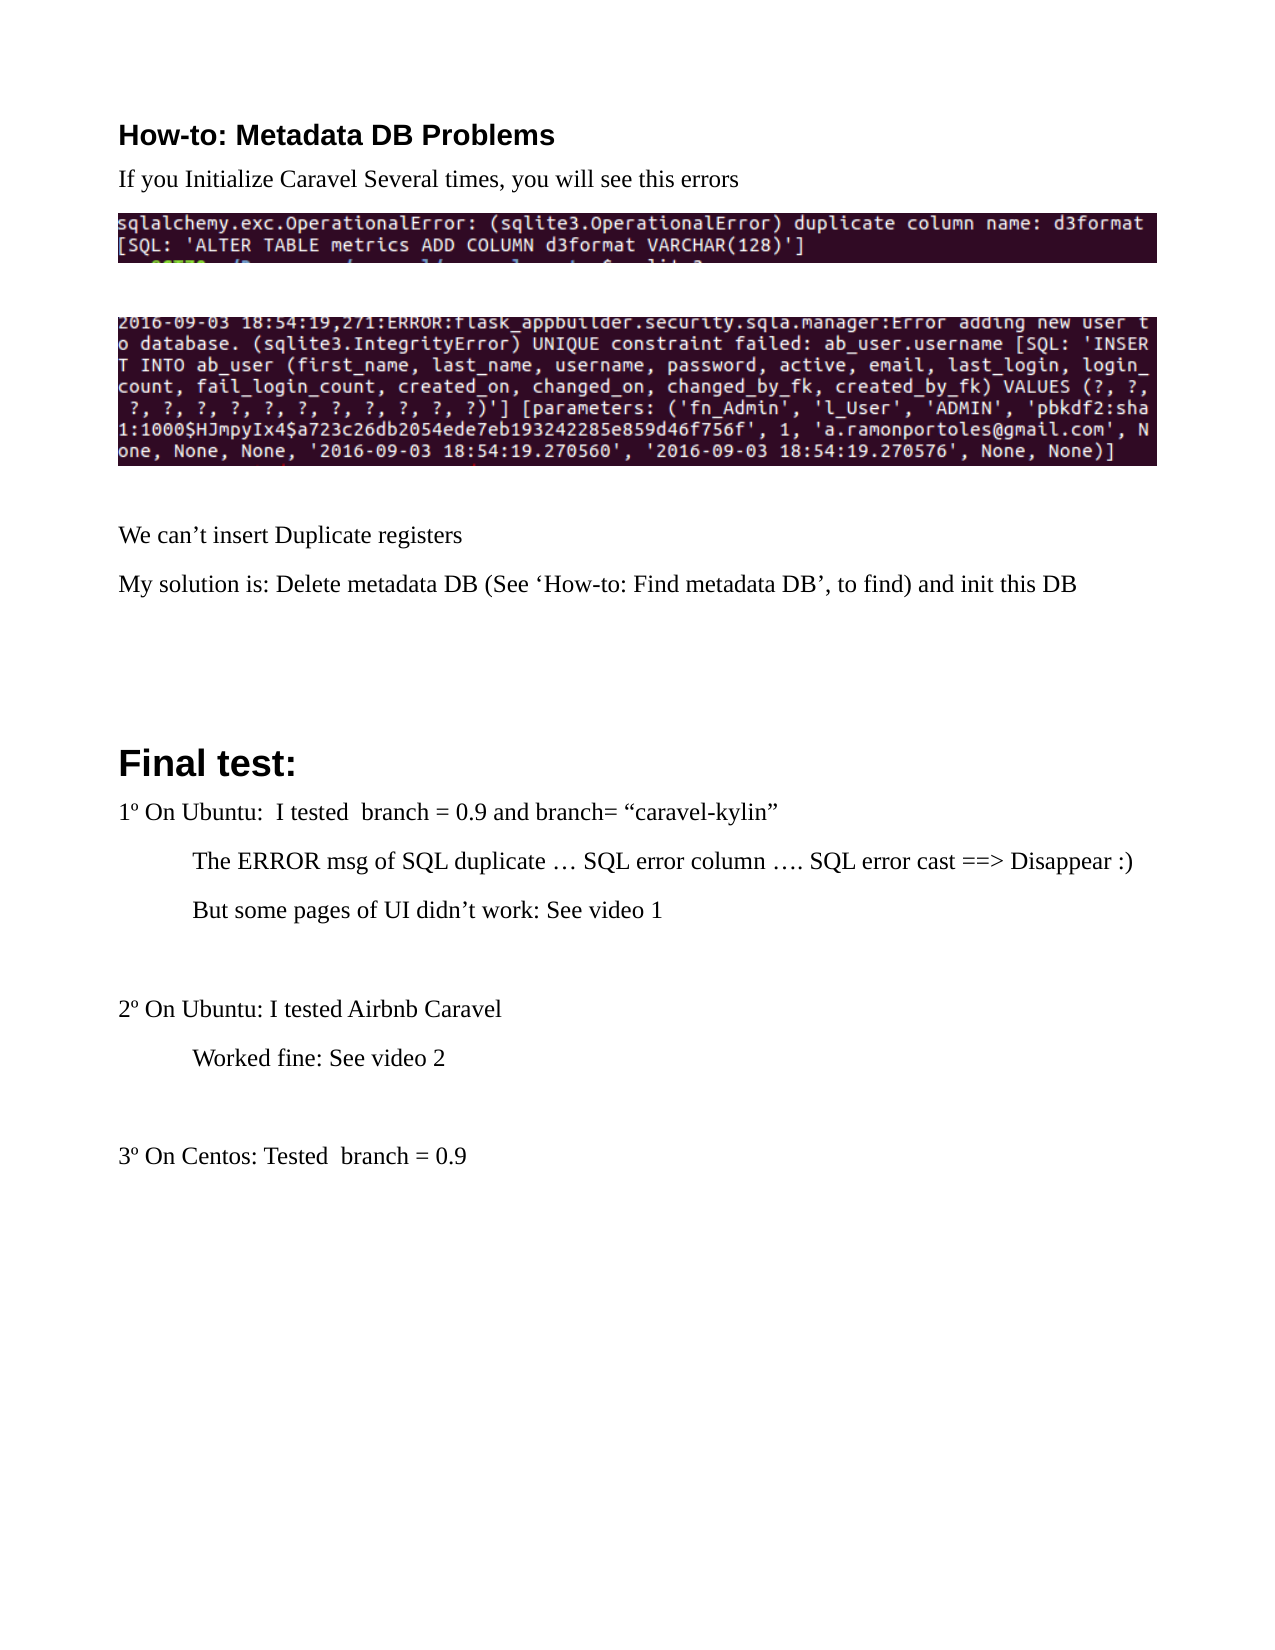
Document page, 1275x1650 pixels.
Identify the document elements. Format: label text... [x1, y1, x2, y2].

text 3º On Centos: Tested branch = 0.9 [118, 1141, 1157, 1169]
text The ERROR msg of SQL duplicate … SQL error column …. SQL error cast ==> Disappear :) [118, 846, 1157, 875]
picture [118, 213, 1157, 263]
text My solution is: Delete metadata DB (See ‘How-to: Find metadata DB’, to find) and init this DB [118, 569, 1157, 598]
text 1º On Ubuntu: I tested branch = 0.9 and branch= “caravel-kylin” [118, 797, 1157, 826]
text 2º On Ubuntu: I tested Airbnb Caravel [118, 994, 1157, 1022]
text Worked fine: See video 2 [118, 1043, 1157, 1071]
subtitle How-to: Metadata DB Problems [118, 118, 1157, 152]
text If you Initialize Caravel Several times, you will see this errors [118, 164, 1157, 193]
text But some pages of UI didn’t work: See video 1 [118, 896, 1157, 924]
text We can’t insert Duplicate registers [118, 520, 1157, 549]
subtitle Final test: [118, 741, 1157, 785]
picture [118, 317, 1157, 466]
